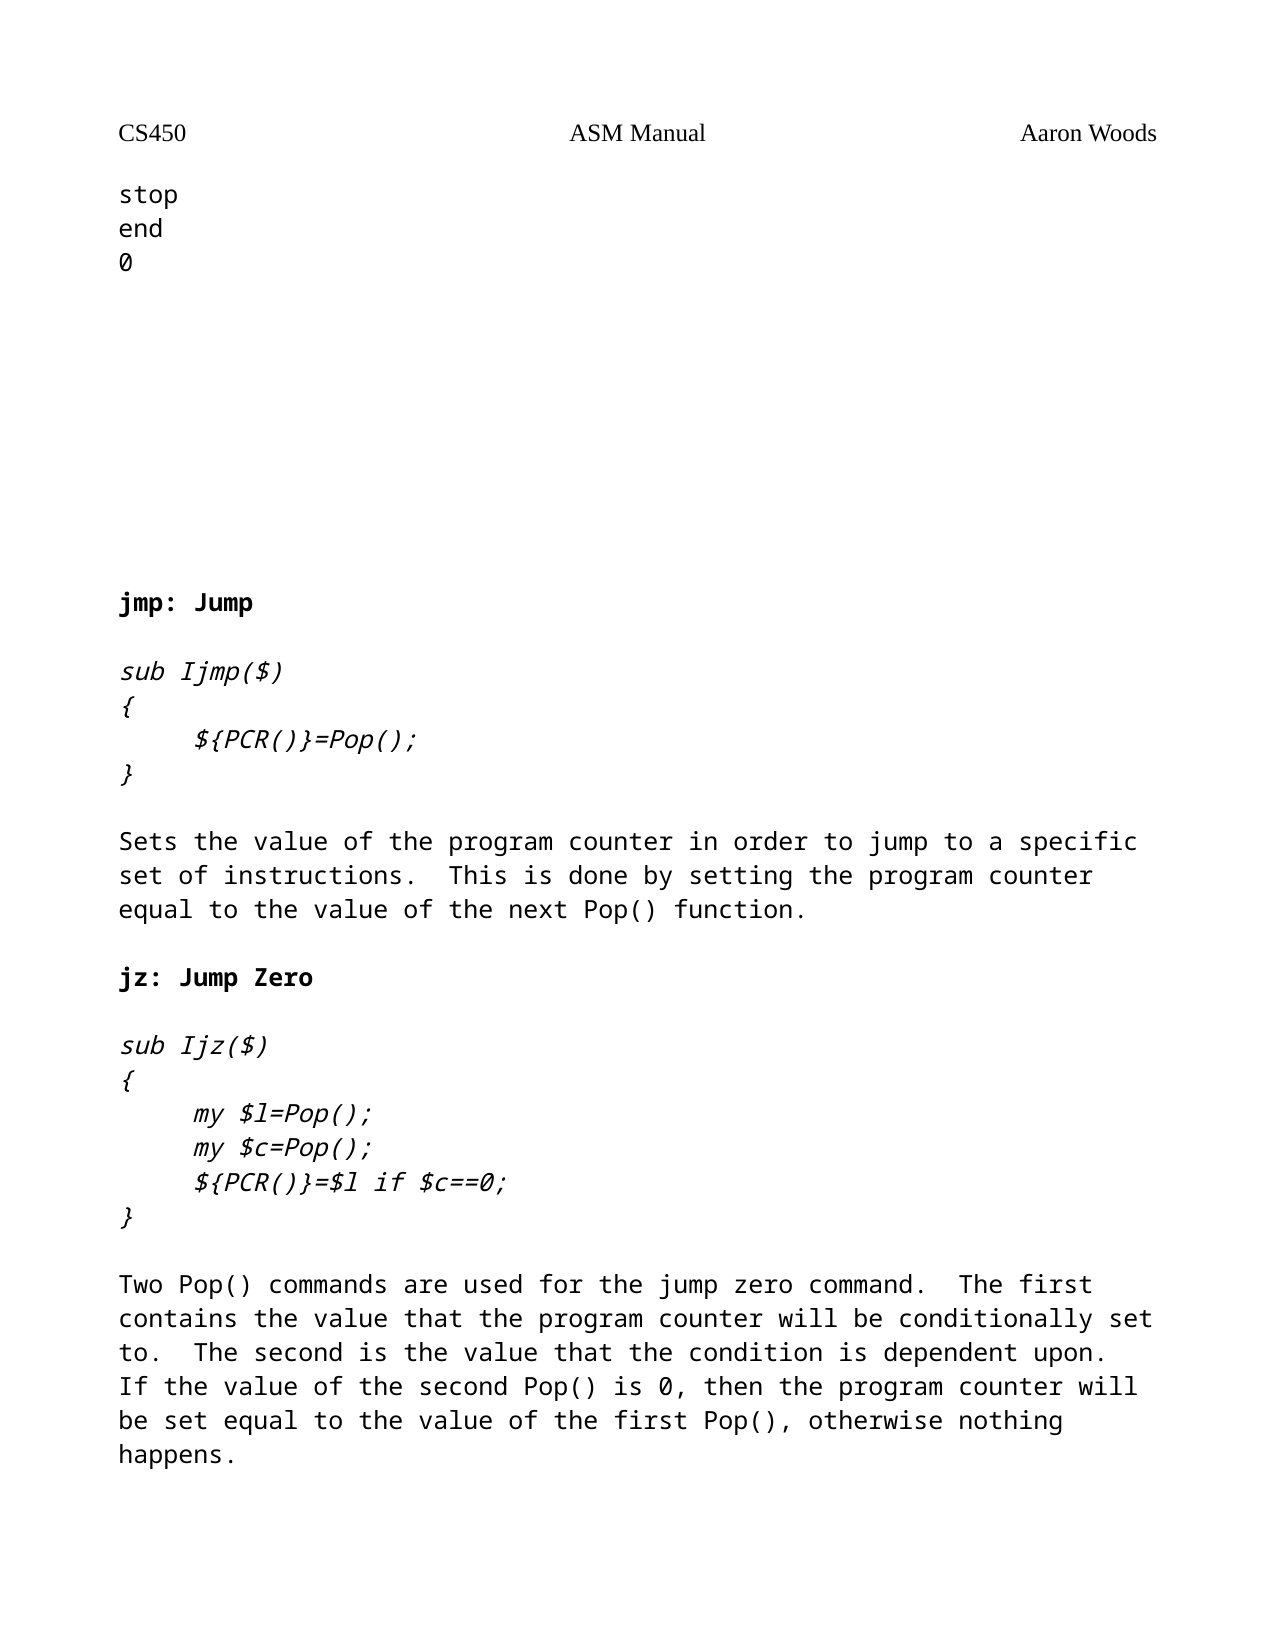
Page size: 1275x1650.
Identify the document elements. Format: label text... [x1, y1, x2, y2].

text ${PCR()}=$l if $c==0; [118, 1164, 1157, 1198]
text my $c=Pop(); [118, 1130, 1157, 1164]
text end [118, 210, 1157, 244]
text jmp: Jump [118, 585, 1157, 619]
text stop [118, 176, 1157, 210]
text ${PCR()}=Pop(); [118, 721, 1157, 755]
text sub Ijz($) [118, 1028, 1157, 1062]
text } [118, 1198, 1157, 1232]
text { [118, 687, 1157, 721]
text Two Pop() commands are used for the jump zero command. The first contains the value that the program counter will be conditionally set to. The second is the value that the condition is dependent upon. If the value of the second Pop() is 0, then the program counter will be set equal to the value of the first Pop(), otherwise nothing happens. [118, 1266, 1157, 1471]
text sub Ijmp($) [118, 653, 1157, 687]
text Sets the value of the program counter in order to jump to a specific set of instructions. This is done by setting the program counter equal to the value of the next Pop() function. [118, 823, 1157, 926]
text jz: Jump Zero [118, 960, 1157, 994]
text 0 [118, 244, 1157, 278]
text } [118, 755, 1157, 789]
text my $l=Pop(); [118, 1096, 1157, 1130]
text { [118, 1062, 1157, 1096]
